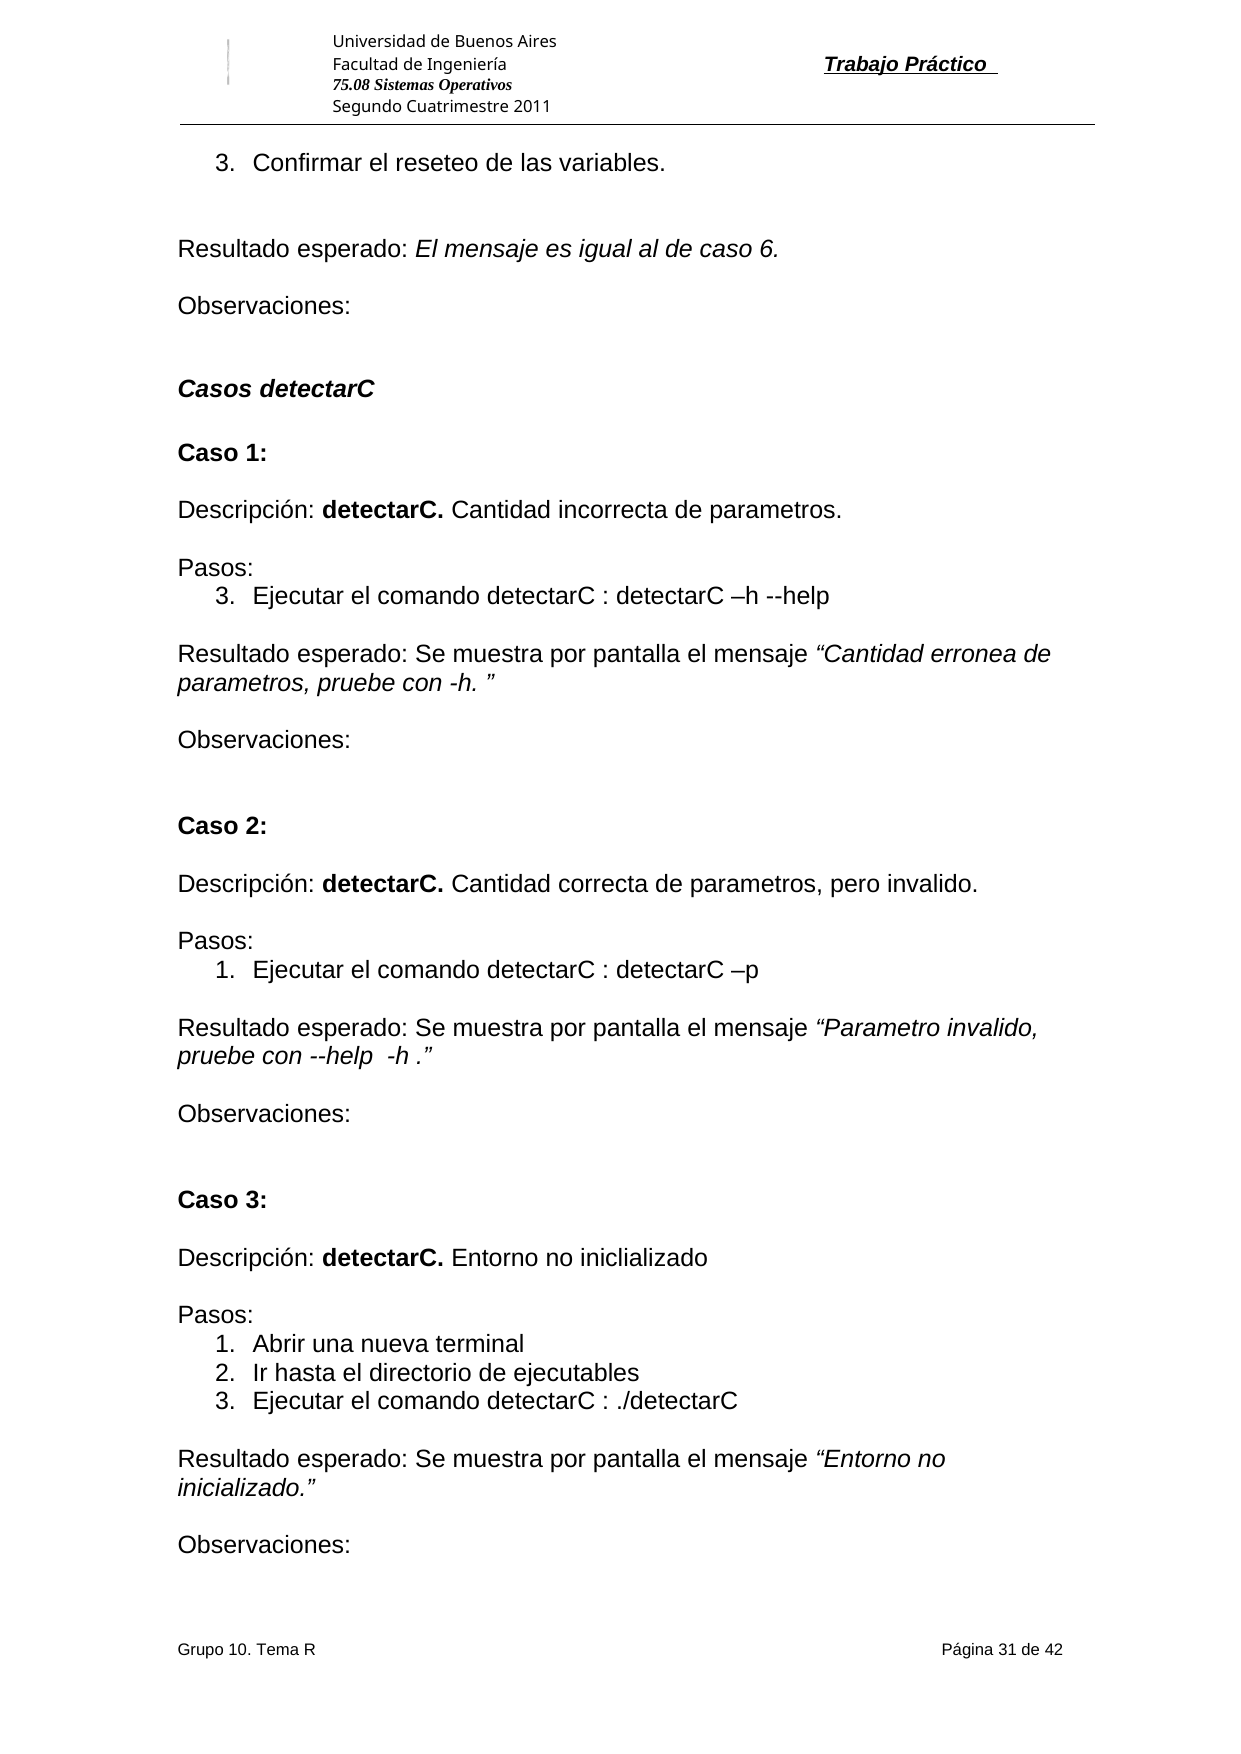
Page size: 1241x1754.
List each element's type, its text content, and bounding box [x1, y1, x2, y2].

text Descripción: detectarC. Cantidad incorrecta de parametros. [177, 495, 1063, 524]
list Abrir una nueva terminal [215, 1329, 1063, 1358]
list Ejecutar el comando detectarC : detectarC –h --help [215, 581, 1063, 610]
text Resultado esperado: Se muestra por pantalla el mensaje “Entorno no inicializado.” [177, 1444, 1063, 1501]
text Descripción: detectarC. Entorno no iniclializado [177, 1243, 1063, 1271]
text Caso 1: [177, 438, 1063, 466]
text Pasos: [177, 926, 1063, 955]
list Confirmar el reseteo de las variables. [215, 148, 1063, 176]
text Observaciones: [177, 725, 1063, 754]
text Pasos: [177, 1300, 1063, 1329]
text Resultado esperado: Se muestra por pantalla el mensaje “Cantidad erronea de parametros, pruebe con -h. ” [177, 639, 1063, 696]
list Ejecutar el comando detectarC : ./detectarC [215, 1386, 1063, 1415]
text Observaciones: [177, 291, 1063, 320]
text Caso 2: [177, 811, 1063, 840]
list Ir hasta el directorio de ejecutables [215, 1358, 1063, 1386]
text Pasos: [177, 553, 1063, 581]
list Ejecutar el comando detectarC : detectarC –p [215, 955, 1063, 984]
text Resultado esperado: El mensaje es igual al de caso 6. [177, 234, 1063, 263]
text Caso 3: [177, 1185, 1063, 1214]
text Observaciones: [177, 1530, 1063, 1559]
subtitle Casos detectarC [177, 374, 1063, 403]
text Descripción: detectarC. Cantidad correcta de parametros, pero invalido. [177, 869, 1063, 898]
text Observaciones: [177, 1099, 1063, 1128]
text Resultado esperado: Se muestra por pantalla el mensaje “Parametro invalido, pruebe con --help -h .” [177, 1013, 1063, 1070]
